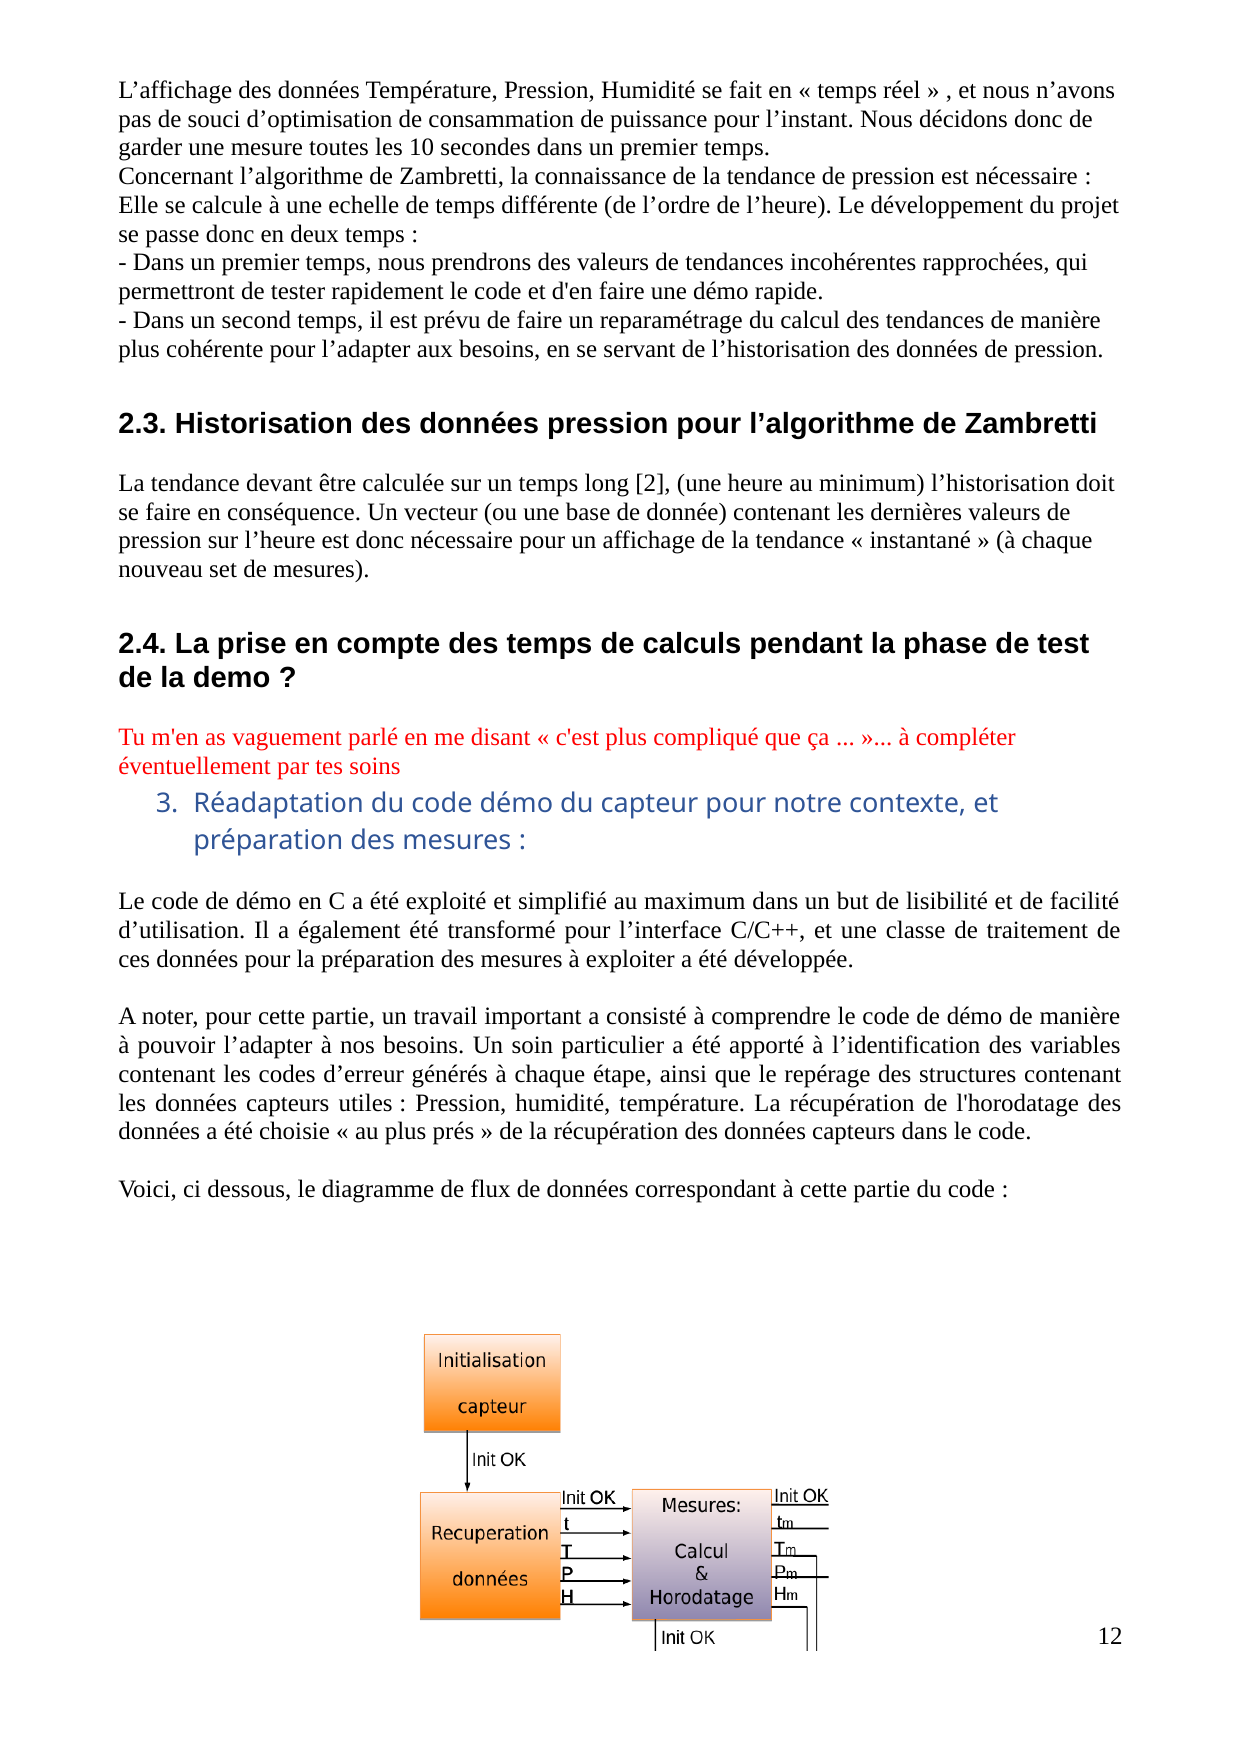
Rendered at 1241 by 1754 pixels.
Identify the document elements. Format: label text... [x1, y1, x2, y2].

text Concernant l’algorithme de Zambretti, la connaissance de la tendance de pression est nécessaire : Elle se calcule à une echelle de temps différente (de l’ordre de l’heure). Le développement du projet se passe donc en deux temps : [118, 161, 1122, 247]
list Réadaptation du code démo du capteur pour notre contexte, et préparation des mesures : [156, 784, 1122, 858]
subtitle 2.4. La prise en compte des temps de calculs pendant la phase de test de la demo ? [118, 626, 1122, 693]
text - Dans un premier temps, nous prendrons des valeurs de tendances incohérentes rapprochées, qui permettront de tester rapidement le code et d'en faire une démo rapide. [118, 247, 1122, 305]
text La tendance devant être calculée sur un temps long [2], (une heure au minimum) l’historisation doit se faire en conséquence. Un vecteur (ou une base de donnée) contenant les dernières valeurs de pression sur l’heure est donc nécessaire pour un affichage de la tendance « instantané » (à chaque nouveau set de mesures). [118, 468, 1122, 583]
text Le code de démo en C a été exploité et simplifié au maximum dans un but de lisibilité et de facilité d’utilisation. Il a également été transformé pour l’interface C/C++, et une classe de traitement de ces données pour la préparation des mesures à exploiter a été développée. [118, 886, 1122, 973]
text A noter, pour cette partie, un travail important a consisté à comprendre le code de démo de manière à pouvoir l’adapter à nos besoins. Un soin particulier a été apporté à l’identification des variables contenant les codes d’erreur générés à chaque étape, ainsi que le repérage des structures contenant les données capteurs utiles : Pression, humidité, température. La récupération de l'horodatage des données a été choisie « au plus prés » de la récupération des données capteurs dans le code. [118, 1001, 1122, 1145]
text Tu m'en as vaguement parlé en me disant « c'est plus compliqué que ça ... »... à compléter éventuellement par tes soins [118, 722, 1122, 780]
text L’affichage des données Température, Pression, Humidité se fait en « temps réel » , et nous n’avons pas de souci d’optimisation de consammation de puissance pour l’instant. Nous décidons donc de garder une mesure toutes les 10 secondes dans un premier temps. [118, 75, 1122, 161]
subtitle 2.3. Historisation des données pression pour l’algorithme de Zambretti [118, 406, 1122, 439]
text Voici, ci dessous, le diagramme de flux de données correspondant à cette partie du code : [118, 1174, 1122, 1203]
text - Dans un second temps, il est prévu de faire un reparamétrage du calcul des tendances de manière plus cohérente pour l’adapter aux besoins, en se servant de l’historisation des données de pression. [118, 305, 1122, 362]
text Flux de données: mesures / horodatage [412, 1301, 828, 1324]
